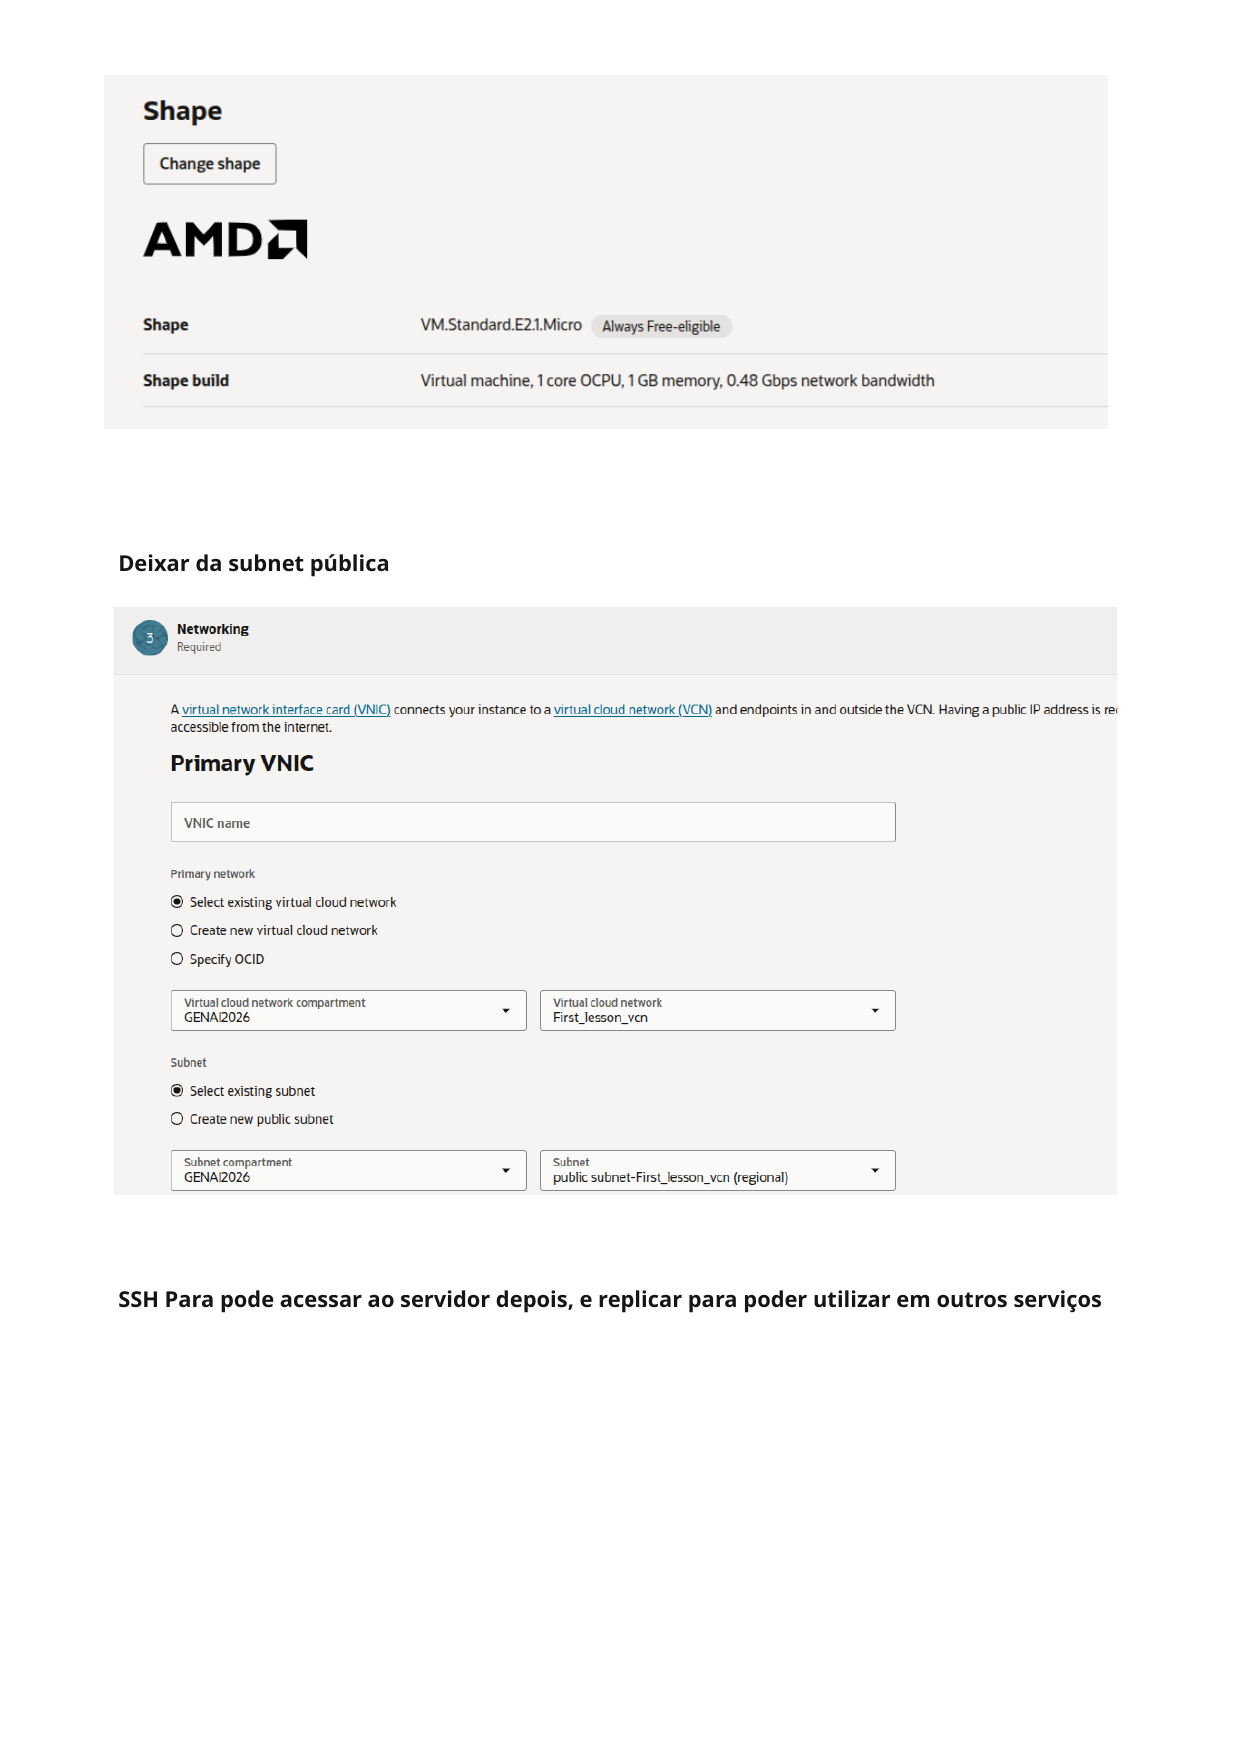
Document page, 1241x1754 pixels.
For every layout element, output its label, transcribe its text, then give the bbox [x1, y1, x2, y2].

text SSH Para pode acessar ao servidor depois, e replicar para poder utilizar em outros serviços [118, 1284, 1122, 1314]
text Deixar da subnet pública [118, 548, 1122, 577]
picture [104, 75, 1108, 429]
picture [113, 607, 1118, 1195]
